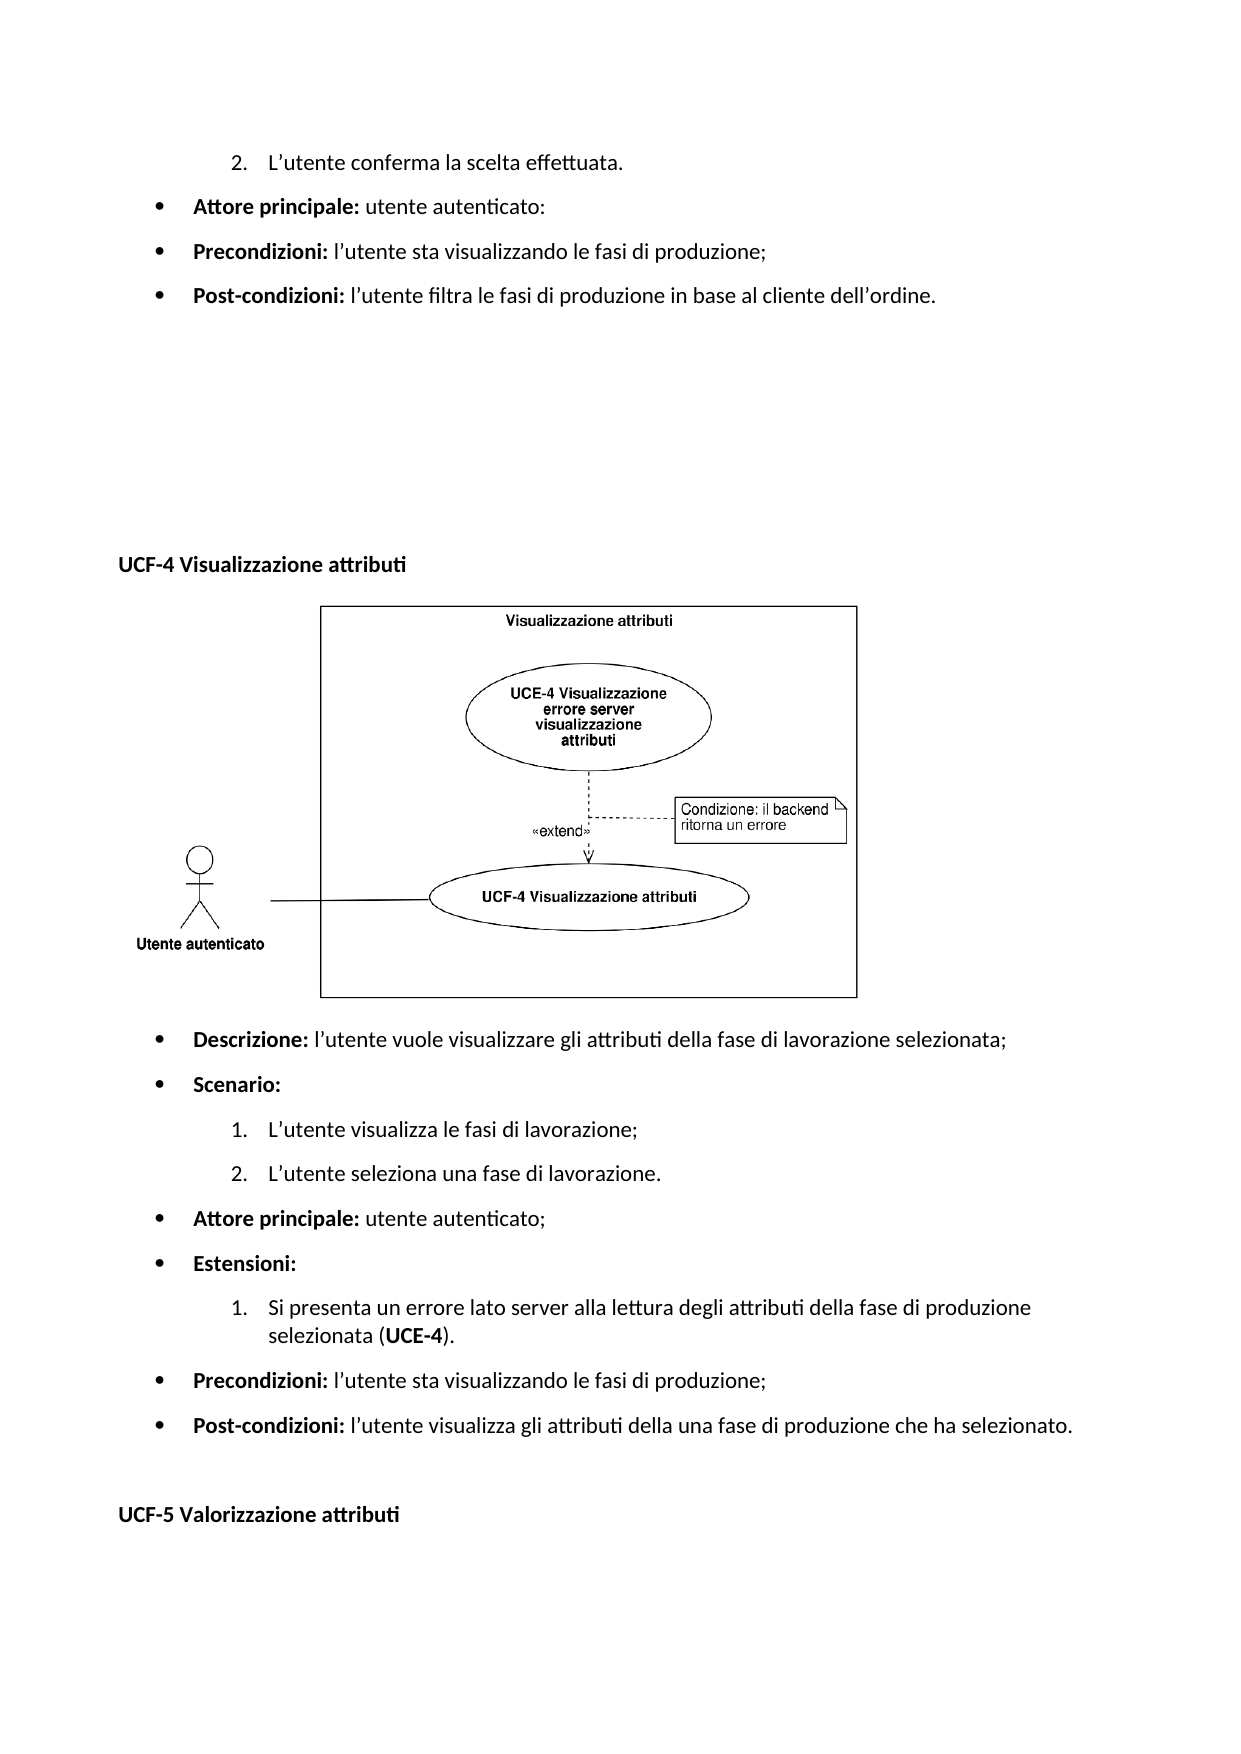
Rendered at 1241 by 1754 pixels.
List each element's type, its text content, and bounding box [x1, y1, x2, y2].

picture [118, 594, 869, 1009]
text UCF-4 Visualizzazione attributi [118, 550, 1122, 578]
list Precondizioni: l’utente sta visualizzando le fasi di produzione; [156, 237, 1122, 265]
list L’utente seleziona una fase di lavorazione. [231, 1159, 1122, 1187]
list L’utente conferma la scelta effettuata. [231, 148, 1122, 176]
list Attore principale: utente autenticato; [156, 1204, 1122, 1232]
list L’utente visualizza le fasi di lavorazione; [231, 1115, 1122, 1143]
list Estensioni: [156, 1249, 1122, 1277]
list Descrizione: l’utente vuole visualizzare gli attributi della fase di lavorazione selezionata; [156, 1025, 1122, 1053]
text UCF-5 Valorizzazione attributi [118, 1500, 1122, 1528]
list Precondizioni: l’utente sta visualizzando le fasi di produzione; [156, 1366, 1122, 1394]
list Post-condizioni: l’utente filtra le fasi di produzione in base al cliente dell’ordine. [156, 282, 1122, 310]
list Scenario: [156, 1070, 1122, 1098]
list Attore principale: utente autenticato: [156, 192, 1122, 220]
list Post-condizioni: l’utente visualizza gli attributi della una fase di produzione che ha selezionato. [156, 1411, 1122, 1439]
list Si presenta un errore lato server alla lettura degli attributi della fase di produzione selezionata (UCE-4). [231, 1293, 1122, 1349]
